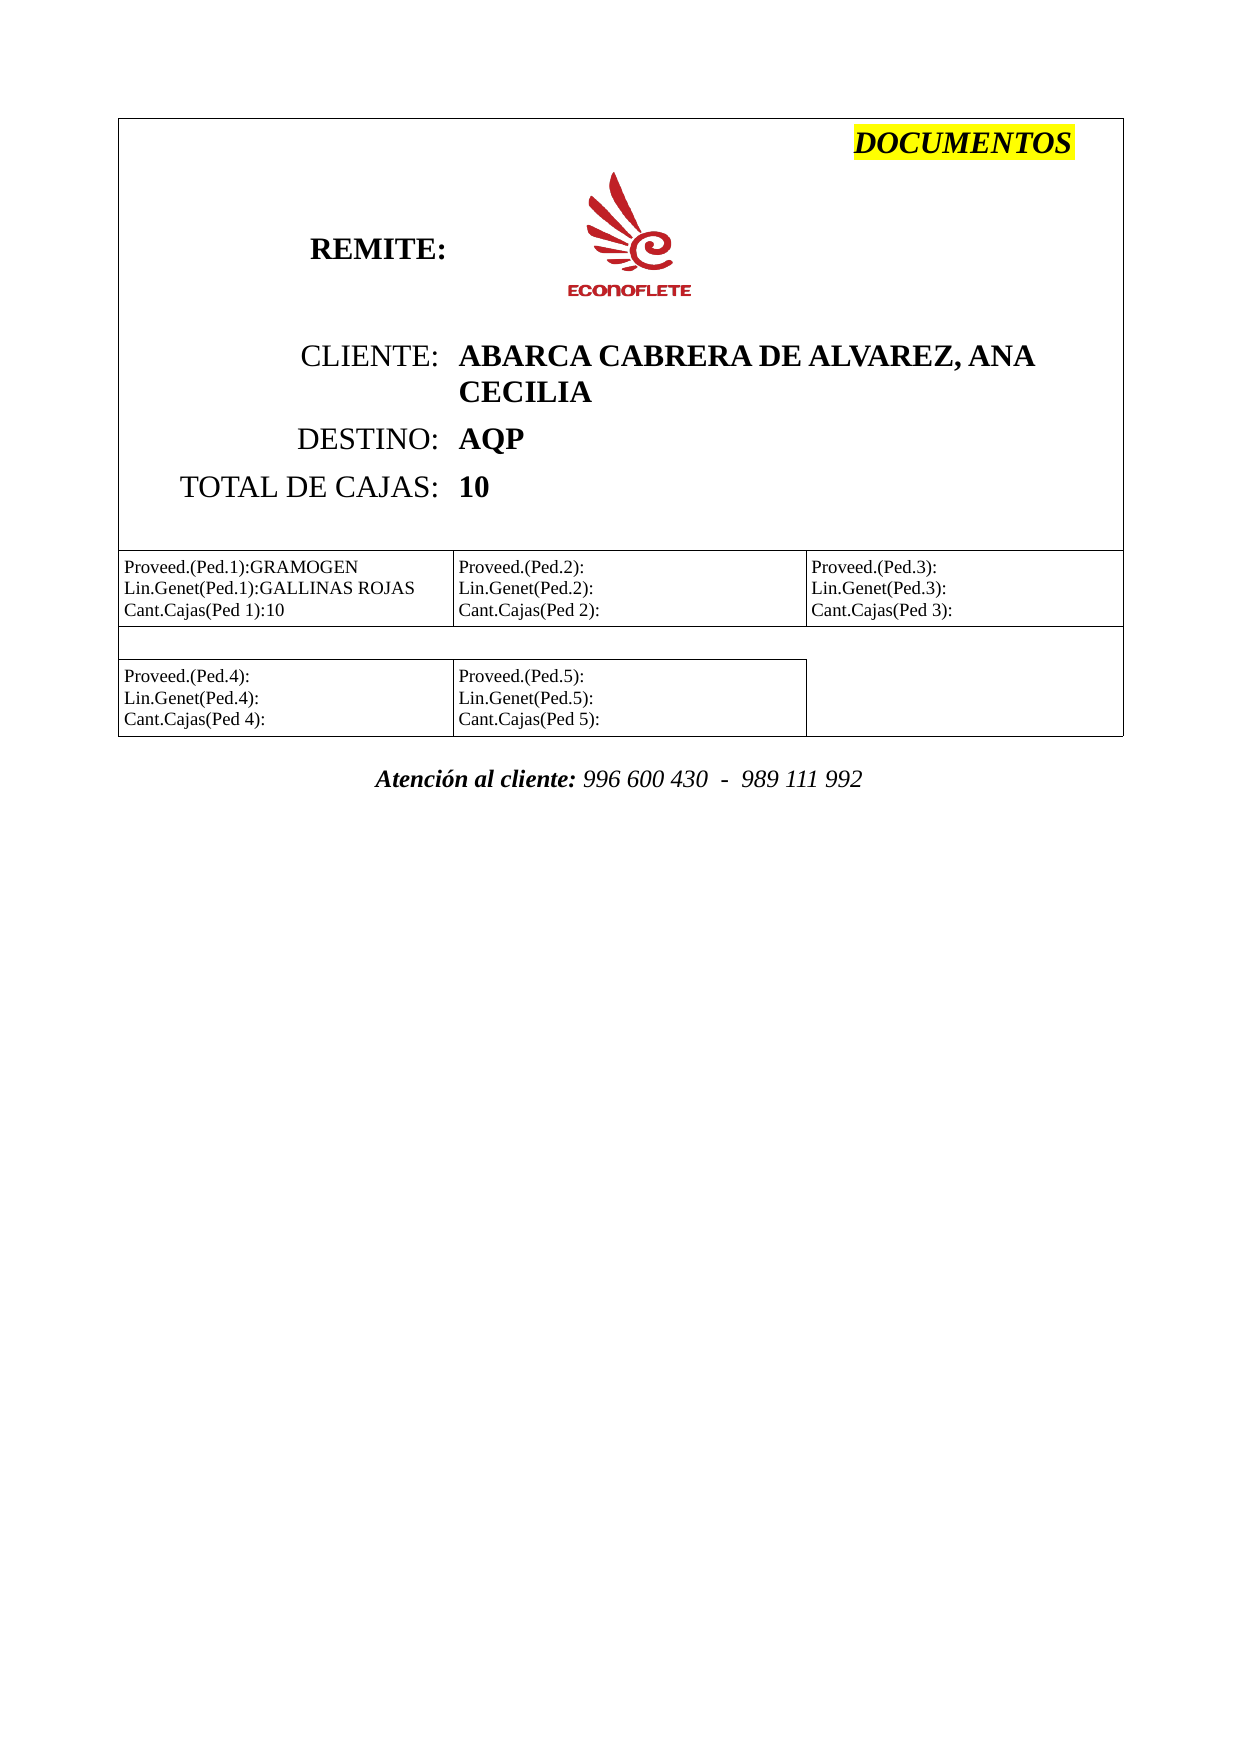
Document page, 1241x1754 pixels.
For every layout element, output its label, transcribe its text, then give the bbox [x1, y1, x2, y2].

table_cell REMITE: [119, 166, 453, 332]
table_header DOCUMENTOS [806, 119, 1123, 166]
table_cell DESTINO: [119, 415, 453, 462]
table_cell Proveed.(Ped.2): Lin.Genet(Ped.2): Cant.Cajas(Ped 2): [454, 551, 806, 626]
table_cell Proveed.(Ped.1):GRAMOGEN Lin.Genet(Ped.1):GALLINAS ROJAS Cant.Cajas(Ped 1):10 [119, 551, 453, 626]
table_cell [453, 627, 806, 659]
table_cell ABARCA CABRERA DE ALVAREZ, ANA CECILIA [453, 332, 1123, 415]
table_cell Proveed.(Ped.5): Lin.Genet(Ped.5): Cant.Cajas(Ped 5): [454, 660, 806, 736]
table_cell [119, 627, 453, 659]
table_cell [806, 627, 1123, 659]
table_cell [806, 166, 1123, 332]
table_header [453, 119, 806, 166]
table_cell CLIENTE: [119, 332, 453, 415]
table_cell [806, 510, 1123, 550]
table_header [119, 119, 453, 166]
table_cell TOTAL DE CAJAS: [119, 462, 453, 510]
table_cell Proveed.(Ped.3): Lin.Genet(Ped.3): Cant.Cajas(Ped 3): [807, 551, 1123, 626]
picture [552, 171, 707, 297]
table_cell [453, 166, 806, 332]
text Atención al cliente: 996 600 430 - 989 111 992 [118, 764, 1122, 793]
table_cell [806, 415, 1123, 462]
table_cell 10 [453, 462, 1123, 510]
table_cell [119, 510, 453, 550]
table_cell [453, 510, 806, 550]
table_cell [807, 659, 1123, 736]
table_cell AQP [453, 415, 806, 462]
table_cell Proveed.(Ped.4): Lin.Genet(Ped.4): Cant.Cajas(Ped 4): [119, 660, 453, 736]
